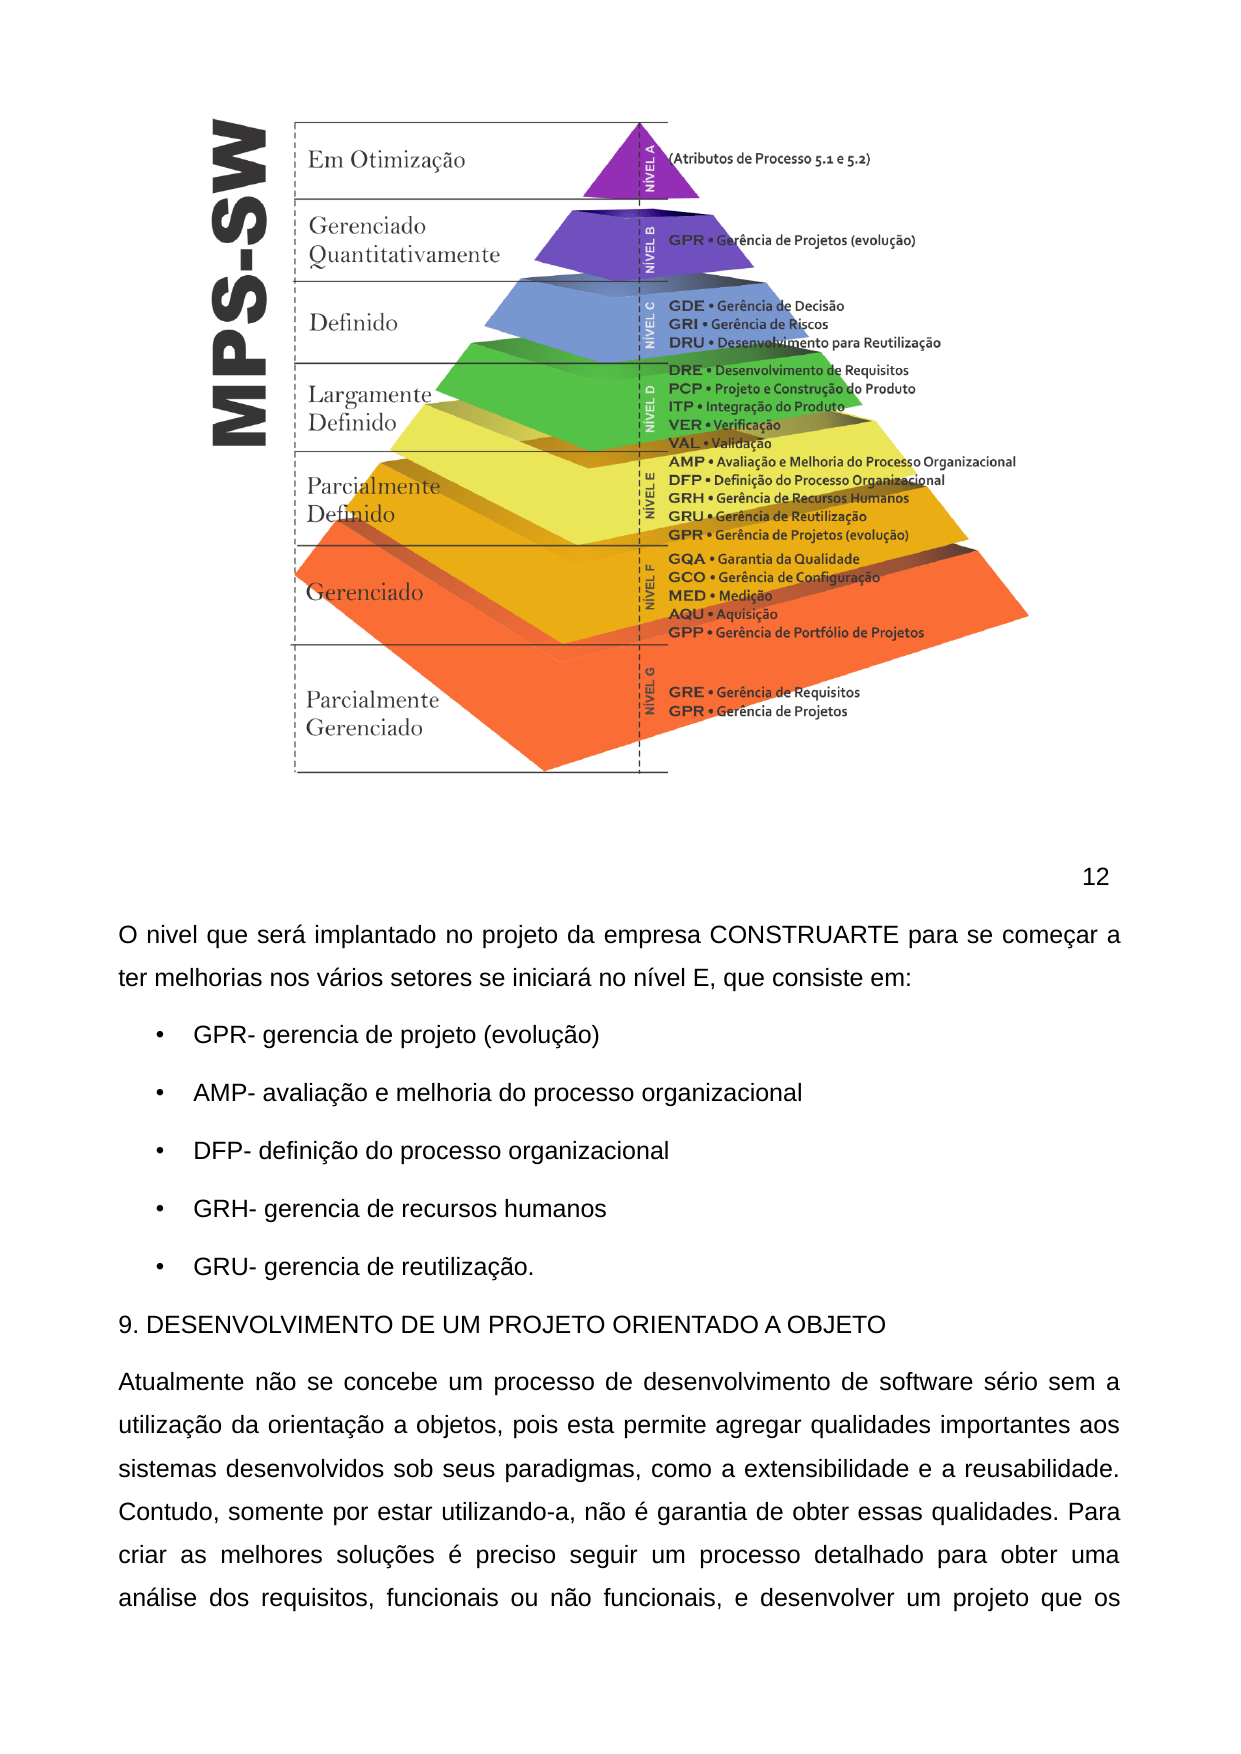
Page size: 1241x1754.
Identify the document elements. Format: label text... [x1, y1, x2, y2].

list GPR- gerencia de projeto (evolução) [156, 1021, 1122, 1049]
list GRU- gerencia de reutilização. [156, 1252, 1122, 1281]
list GRH- gerencia de recursos humanos [156, 1194, 1122, 1223]
text O nivel que será implantado no projeto da empresa CONSTRUARTE para se começar a ter melhorias nos vários setores se iniciará no nível E, que consiste em: [118, 920, 1122, 992]
list DFP- definição do processo organizacional [156, 1136, 1122, 1165]
list AMP- avaliação e melhoria do processo organizacional [156, 1078, 1122, 1107]
picture [211, 118, 1029, 774]
text 9. DESENVOLVIMENTO DE UM PROJETO ORIENTADO A OBJETO [118, 1309, 1122, 1338]
text 12 [118, 862, 1122, 891]
text Atualmente não se concebe um processo de desenvolvimento de software sério sem a utilização da orientação a objetos, pois esta permite agregar qualidades importantes aos sistemas desenvolvidos sob seus paradigmas, como a extensibilidade e a reusabilidade. Contudo, somente por estar utilizando-a, não é garantia de obter essas qualidades. Para criar as melhores soluções é preciso seguir um processo detalhado para obter uma análise dos requisitos, funcionais ou não funcionais, e desenvolver um projeto que os [118, 1367, 1122, 1612]
